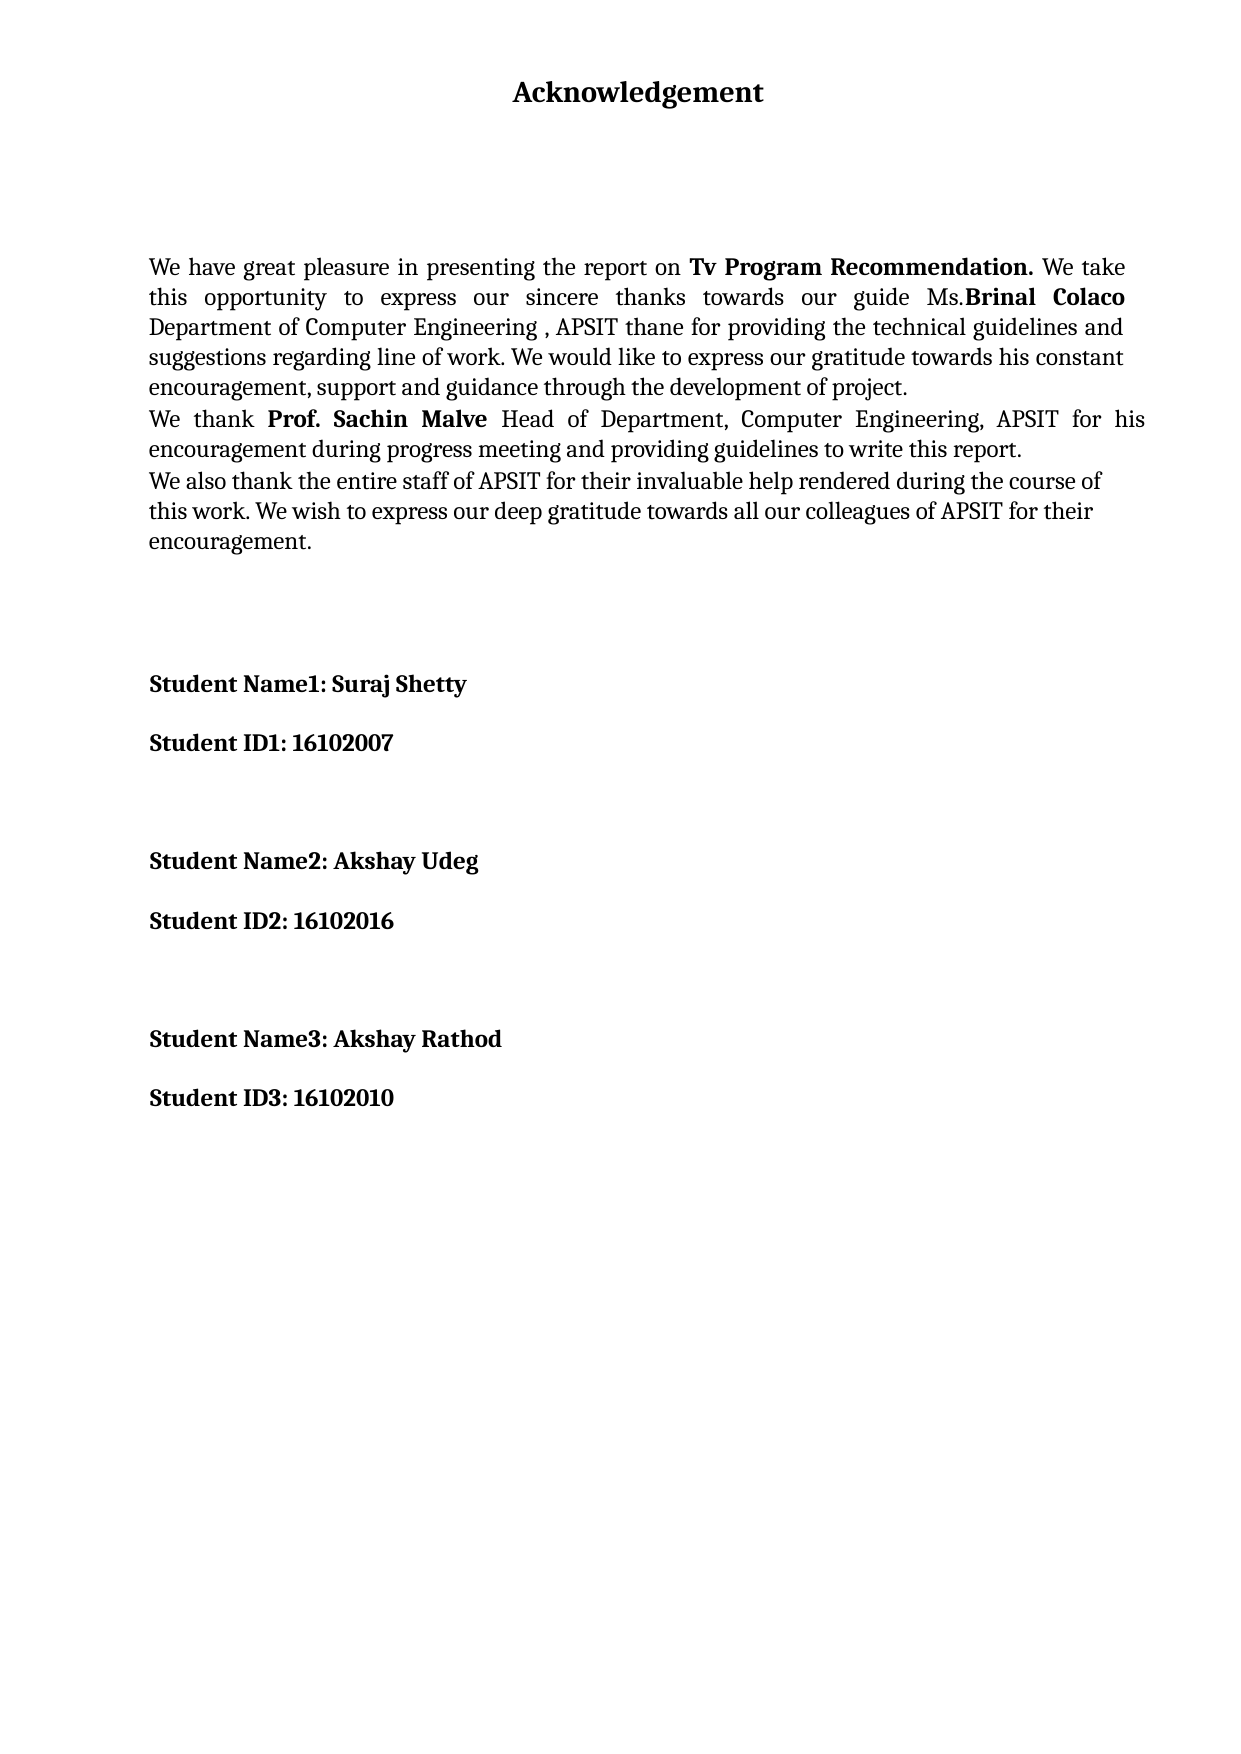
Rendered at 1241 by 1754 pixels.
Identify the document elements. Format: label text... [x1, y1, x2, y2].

subtitle Acknowledgement [162, 75, 1114, 110]
text We thank Prof. Sachin Malve Head of Department, Computer Engineering, APSIT for his encouragement during progress meeting and providing guidelines to write this report. [148, 405, 1146, 464]
text We have great pleasure in presenting the report on Tv Program Recommendation. We take this opportunity to express our sincere thanks towards our guide Ms.Brinal Colaco Department of Computer Engineering , APSIT thane for providing the technical guidelines and suggestions regarding line of work. We would like to express our gratitude towards his constant encouragement, support and guidance through the development of project. [148, 253, 1125, 402]
text Student Name3: Akshay Rathod [150, 1025, 583, 1054]
text Student ID2: 16102016 [150, 907, 583, 935]
text Student ID3: 16102010 [150, 1084, 583, 1113]
text Student ID1: 16102007 [150, 729, 583, 757]
text Student Name1: Suraj Shetty [150, 669, 583, 698]
text We also thank the entire staff of APSIT for their invaluable help rendered during the course of this work. We wish to express our deep gratitude towards all our colleagues of APSIT for their encouragement. [148, 467, 1125, 556]
text Student Name2: Akshay Udeg [150, 847, 583, 876]
